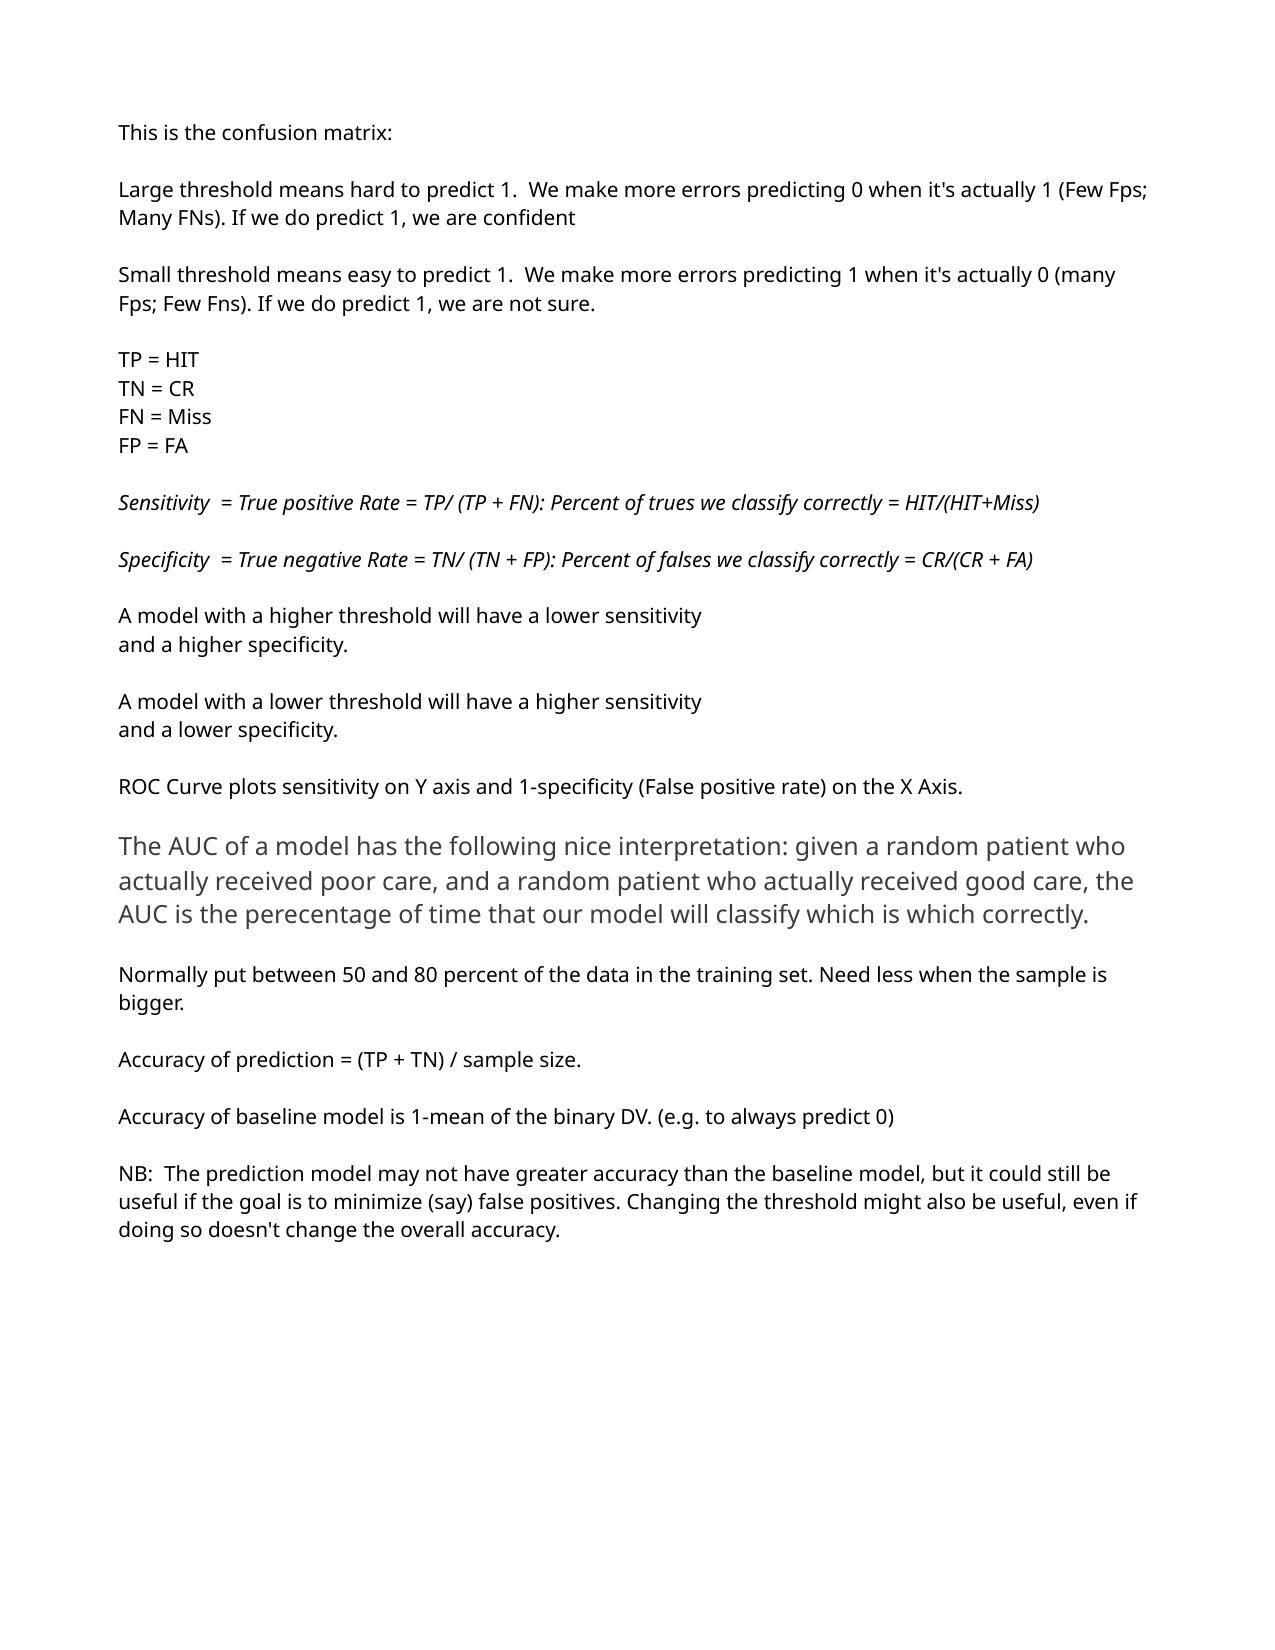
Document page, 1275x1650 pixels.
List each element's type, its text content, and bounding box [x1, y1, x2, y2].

text FN = Miss [118, 402, 1157, 431]
text A model with a higher threshold will have a lower sensitivity and a higher specificity. [118, 602, 1157, 687]
text TN = CR [118, 374, 1157, 402]
text Normally put between 50 and 80 percent of the data in the training set. Need less when the sample is bigger. [118, 960, 1157, 1017]
text A model with a lower threshold will have a higher sensitivity and a lower specificity. [118, 687, 1157, 772]
text TP = HIT [118, 346, 1157, 374]
text Accuracy of prediction = (TP + TN) / sample size. [118, 1045, 1157, 1073]
text This is the confusion matrix: [118, 118, 1157, 147]
text Specificity = True negative Rate = TN/ (TN + FP): Percent of falses we classify correctly = CR/(CR + FA) [118, 545, 1157, 573]
text ROC Curve plots sensitivity on Y axis and 1-specificity (False positive rate) on the X Axis. [118, 772, 1157, 801]
text Large threshold means hard to predict 1. We make more errors predicting 0 when it's actually 1 (Few Fps; Many FNs). If we do predict 1, we are confident [118, 175, 1157, 260]
text Accuracy of baseline model is 1-mean of the binary DV. (e.g. to always predict 0) [118, 1102, 1157, 1130]
text Small threshold means easy to predict 1. We make more errors predicting 1 when it's actually 0 (many Fps; Few Fns). If we do predict 1, we are not sure. [118, 260, 1157, 346]
text The AUC of a model has the following nice interpretation: given a random patient who actually received poor care, and a random patient who actually received good care, the AUC is the perecentage of time that our model will classify which is which correctly. [118, 829, 1157, 931]
text FP = FA [118, 431, 1157, 459]
text Sensitivity = True positive Rate = TP/ (TP + FN): Percent of trues we classify correctly = HIT/(HIT+Miss) [118, 488, 1157, 516]
text NB: The prediction model may not have greater accuracy than the baseline model, but it could still be useful if the goal is to minimize (say) false positives. Changing the threshold might also be useful, even if doing so doesn't change the overall accuracy. [118, 1159, 1157, 1244]
